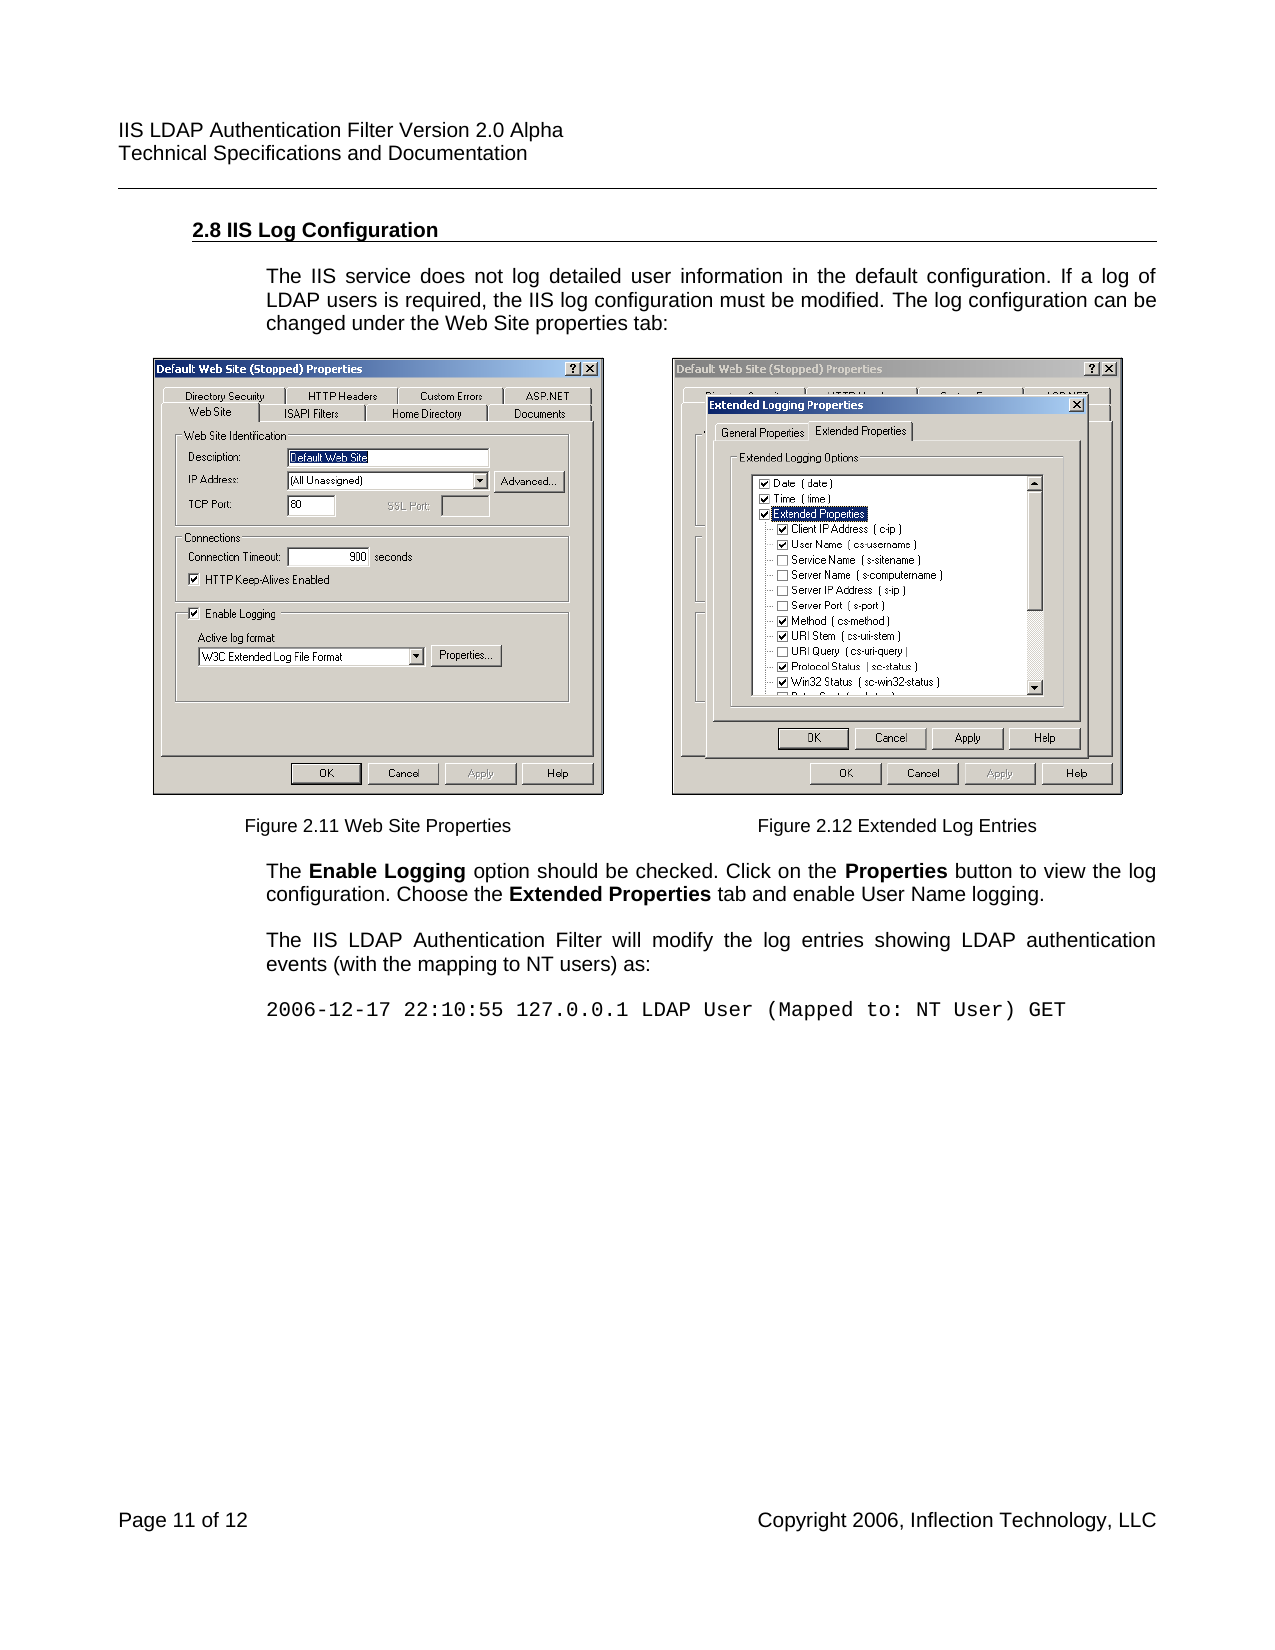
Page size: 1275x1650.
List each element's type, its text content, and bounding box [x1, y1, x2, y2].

picture [673, 359, 1122, 794]
text The Enable Logging option should be checked. Click on the Properties button to view the log configuration. Choose the Extended Properties tab and enable User Name logging. [266, 859, 1157, 906]
picture [154, 359, 603, 794]
text 2006-12-17 22:10:55 127.0.0.1 LDAP User (Mapped to: NT User) GET [266, 999, 1157, 1022]
text The IIS LDAP Authentication Filter will modify the log entries showing LDAP authentication events (with the mapping to NT users) as: [266, 929, 1157, 976]
table_header Figure 2.12 Extended Log Entries [638, 358, 1157, 836]
table_header Figure 2.11 Web Site Properties [118, 358, 637, 836]
text 2.8 IIS Log Configuration [192, 218, 1157, 241]
text The IIS service does not log detailed user information in the default configuration. If a log of LDAP users is required, the IIS log configuration must be modified. The log configuration can be changed under the Web Site properties tab: [266, 265, 1157, 334]
